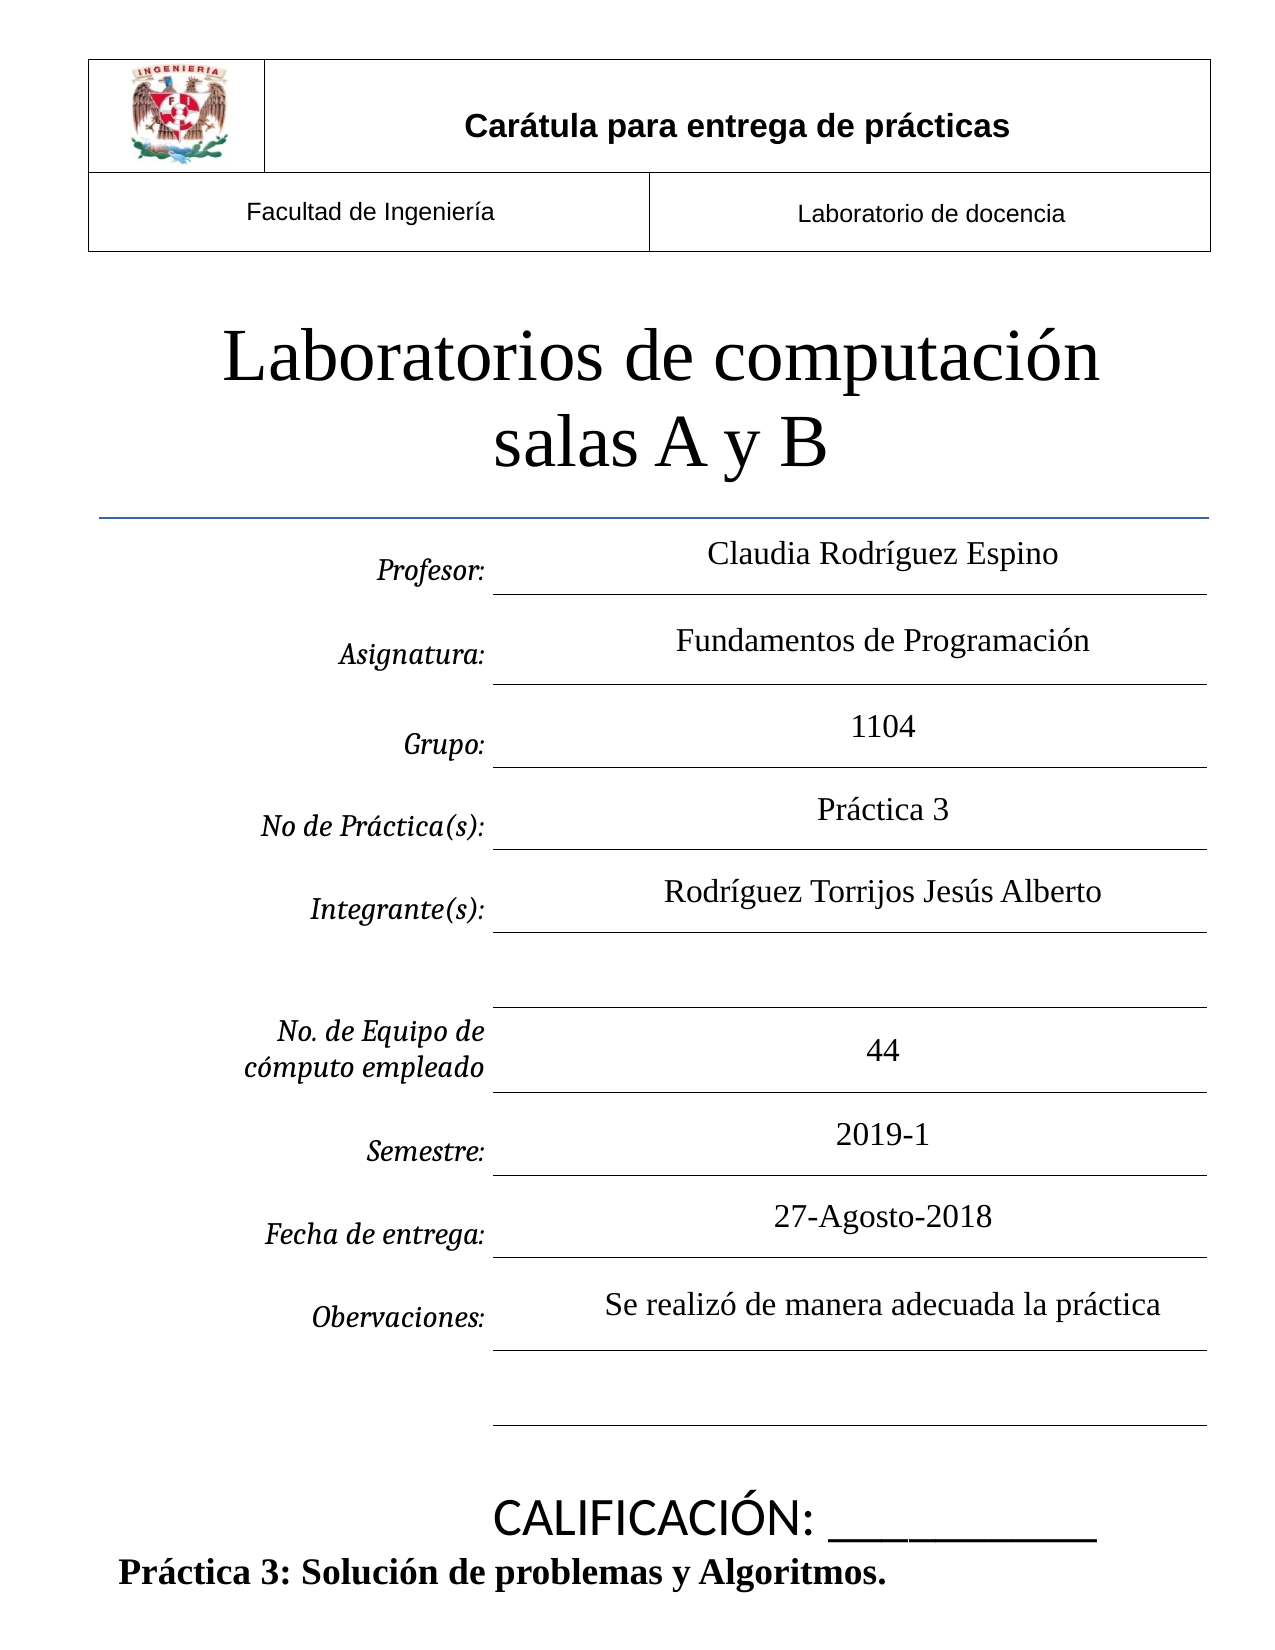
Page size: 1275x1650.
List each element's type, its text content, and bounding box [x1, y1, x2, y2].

table_cell Facultad de Ingeniería [89, 173, 649, 251]
table_header [89, 60, 264, 172]
text Práctica 3: Solución de problemas y Algoritmos. [118, 1549, 1205, 1592]
table_cell Integrante(s): [118, 849, 493, 932]
table_cell [118, 932, 493, 1007]
table_header [118, 511, 493, 517]
text salas A y B [118, 396, 1205, 482]
table_cell Semestre: [118, 1091, 493, 1174]
table_header [493, 511, 1207, 517]
table_cell [493, 933, 1207, 1007]
table_cell 44 [493, 1008, 1207, 1091]
text Laboratorios de computación [118, 310, 1205, 396]
table_cell [118, 1350, 493, 1425]
table_cell No. de Equipo de cómputo empleado [118, 1007, 493, 1091]
table_cell 2019-1 [493, 1093, 1207, 1174]
table_header Claudia Rodríguez Espino [493, 519, 1207, 594]
table_cell Se realizó de manera adecuada la práctica [493, 1258, 1207, 1350]
table_cell Fecha de entrega: [118, 1175, 493, 1257]
table_cell Fundamentos de Programación [493, 595, 1207, 684]
table_header Carátula para entrega de prácticas [265, 60, 1210, 172]
table_cell Rodríguez Torrijos Jesús Alberto [493, 850, 1207, 932]
table_header Profesor: [118, 519, 493, 594]
table_cell Laboratorio de docencia [650, 173, 1210, 251]
table_cell 1104 [493, 685, 1207, 766]
table_cell Asignatura: [118, 594, 493, 684]
table_cell Grupo: [118, 684, 493, 766]
text CALIFICACIÓN: __________ [118, 1483, 1205, 1549]
table_cell [493, 1351, 1207, 1425]
table_cell No de Práctica(s): [118, 766, 493, 849]
table_cell Obervaciones: [118, 1257, 493, 1350]
table_cell Práctica 3 [493, 768, 1207, 849]
table_cell 27-Agosto-2018 [493, 1176, 1207, 1257]
